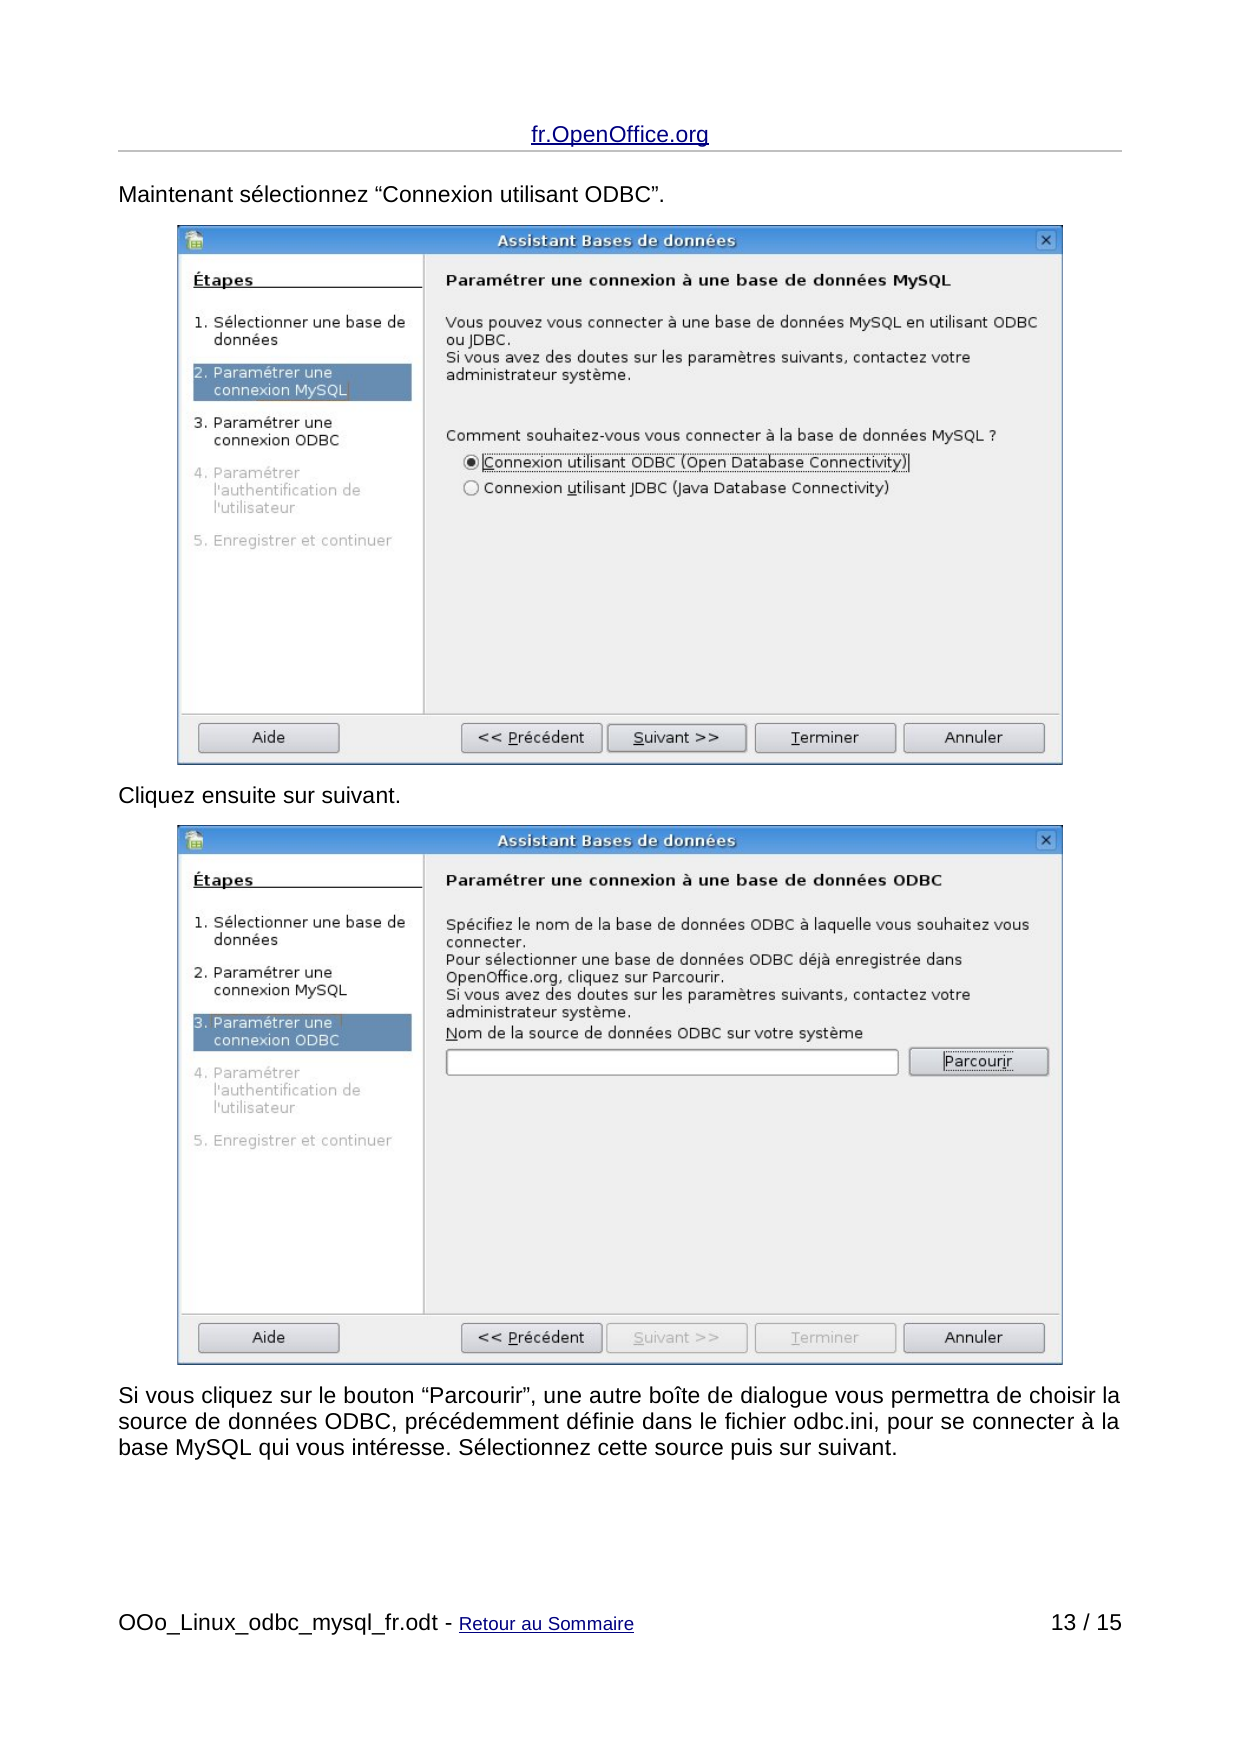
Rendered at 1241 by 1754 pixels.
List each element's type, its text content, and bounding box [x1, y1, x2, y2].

picture [177, 825, 1063, 1365]
text Si vous cliquez sur le bouton “Parcourir”, une autre boîte de dialogue vous permettra de choisir la source de données ODBC, précédemment définie dans le fichier odbc.ini, pour se connecter à la base MySQL qui vous intéresse. Sélectionnez cette source puis sur suivant. [118, 820, 1122, 1461]
picture [177, 225, 1063, 765]
text Cliquez ensuite sur suivant. [118, 219, 1122, 808]
text Maintenant sélectionnez “Connexion utilisant ODBC”. [118, 182, 1122, 208]
